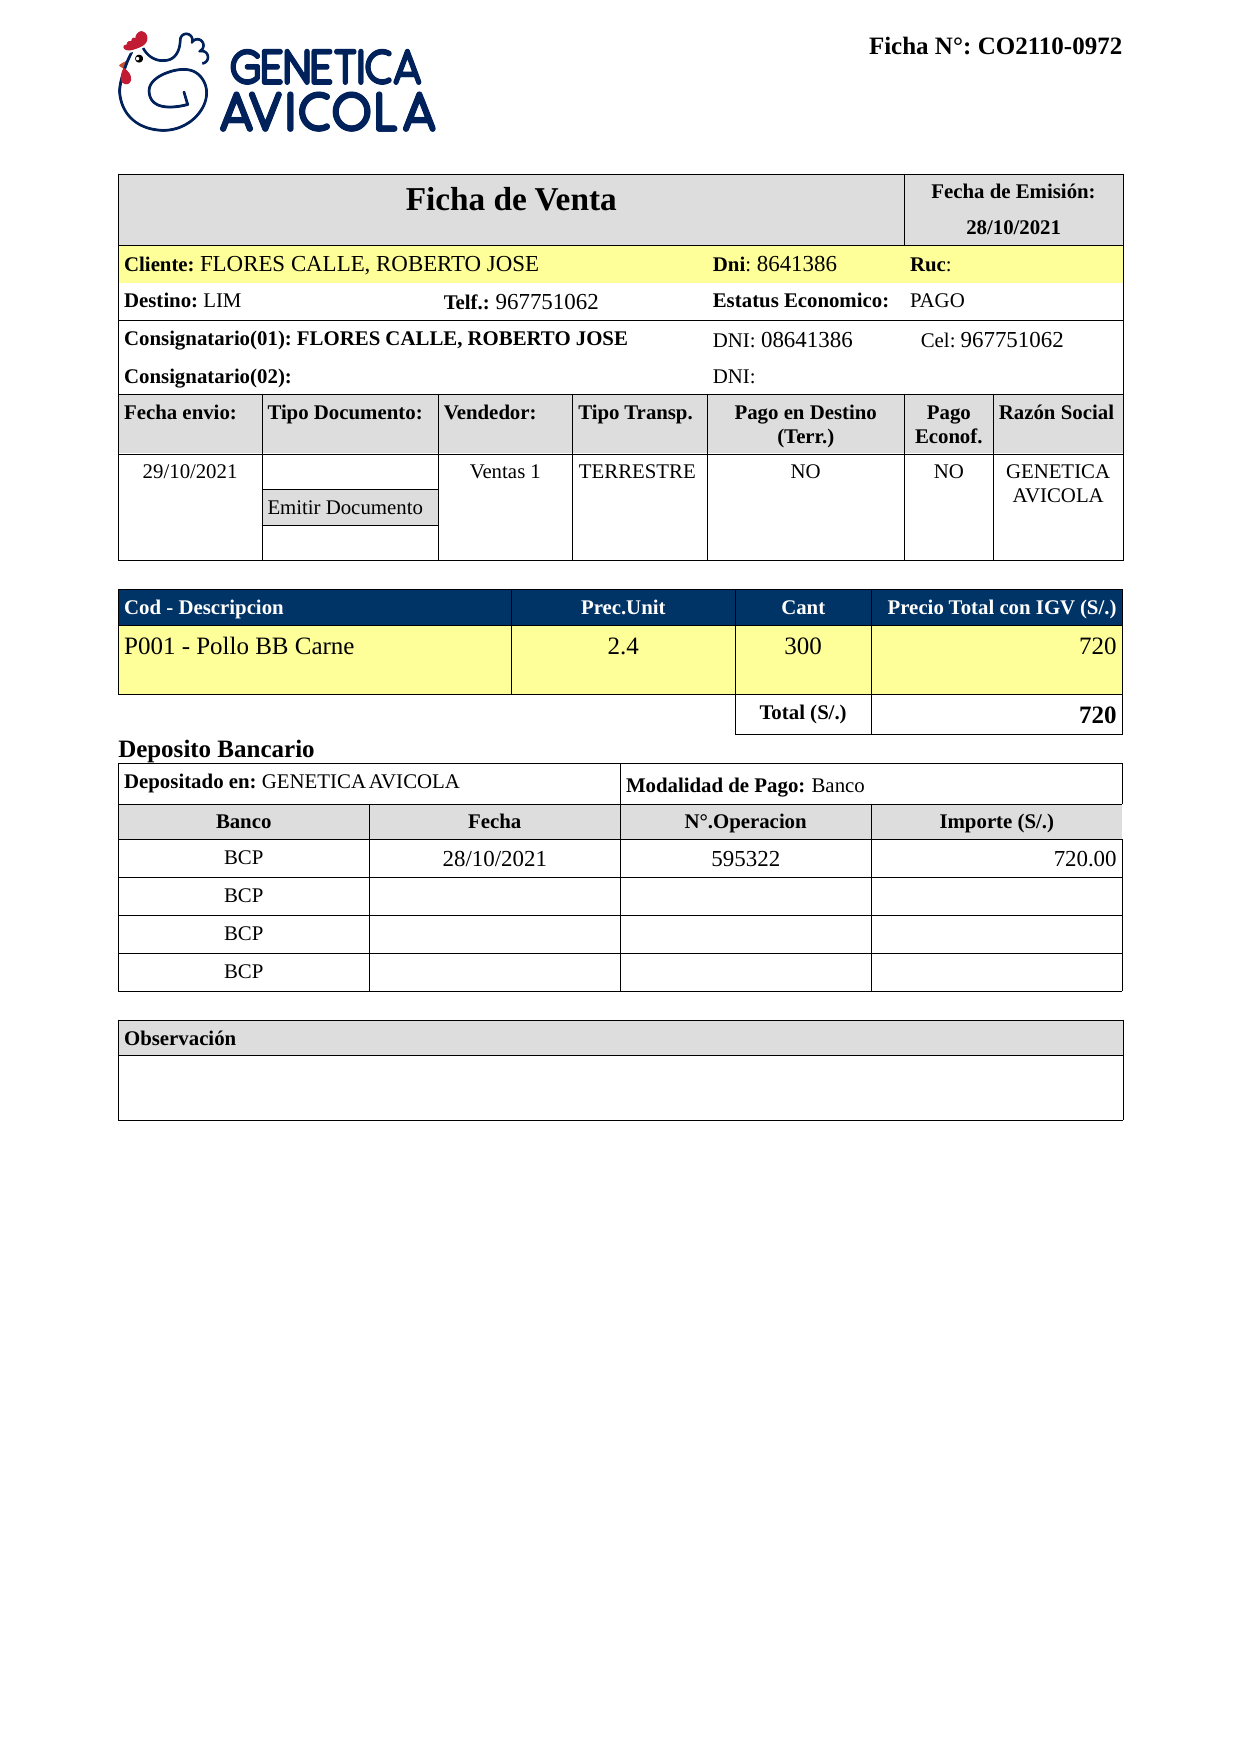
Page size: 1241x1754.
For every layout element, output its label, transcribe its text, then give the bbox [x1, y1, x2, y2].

table_cell Cliente: FLORES CALLE, ROBERTO JOSE [119, 246, 707, 283]
table_cell 300 [736, 626, 871, 694]
table_cell [872, 954, 1122, 991]
table_cell DNI: [707, 358, 1123, 394]
table_cell Estatus Economico: [707, 283, 904, 320]
table_cell Telf.: 967751062 [438, 283, 707, 320]
table_cell 720.00 [872, 840, 1122, 877]
table_cell BCP [119, 878, 369, 915]
table_cell Importe (S/.) [872, 805, 1122, 839]
table_cell Banco [119, 805, 369, 839]
table_cell [370, 916, 620, 953]
table_cell P001 - Pollo BB Carne [119, 626, 511, 694]
table_cell Ventas 1 [439, 455, 572, 560]
table_cell [621, 916, 871, 953]
picture [118, 31, 436, 132]
table_cell [872, 878, 1122, 915]
table_header Ficha de Venta [119, 175, 904, 245]
table_cell [263, 526, 438, 560]
table_cell TERRESTRE [573, 455, 707, 560]
table_header Fecha de Emisión: [905, 175, 1123, 209]
table_cell 720 [872, 626, 1122, 694]
table_cell [872, 916, 1122, 953]
text Deposito Bancario [118, 734, 1122, 763]
table_cell GENETICA AVICOLA [994, 455, 1123, 560]
table_cell Vendedor: [439, 395, 572, 453]
table_cell DNI: 08641386 [707, 321, 915, 358]
table_cell PAGO [904, 283, 1123, 320]
table_cell [621, 878, 871, 915]
table_header Precio Total con IGV (S/.) [872, 590, 1122, 625]
table_header Modalidad de Pago: Banco [621, 764, 1122, 803]
table_cell N°.Operacion [621, 805, 871, 839]
table_cell Razón Social [994, 395, 1123, 453]
table_cell Dni: 8641386 [707, 246, 904, 283]
table_cell [511, 695, 735, 734]
table_cell BCP [119, 916, 369, 953]
table_cell Fecha envio: [119, 395, 262, 453]
table_header Prec.Unit [512, 590, 735, 625]
table_cell NO [905, 455, 993, 560]
table_cell Emitir Documento [263, 490, 438, 525]
table_header Depositado en: GENETICA AVICOLA [119, 764, 620, 803]
table_cell BCP [119, 840, 369, 877]
table_cell Pago en Destino (Terr.) [708, 395, 904, 453]
table_cell [370, 954, 620, 991]
table_cell [621, 954, 871, 991]
table_cell [119, 1056, 1123, 1119]
table_cell 2.4 [512, 626, 735, 694]
table_cell Fecha [370, 805, 620, 839]
table_cell Tipo Documento: [263, 395, 438, 453]
table_cell Tipo Transp. [573, 395, 707, 453]
table_cell Total (S/.) [736, 695, 871, 734]
table_cell [263, 455, 438, 489]
table_cell Consignatario(02): [119, 358, 707, 394]
table_cell 29/10/2021 [119, 455, 262, 560]
table_cell Ruc: [904, 246, 1123, 283]
table_cell 28/10/2021 [905, 209, 1123, 245]
table_cell 595322 [621, 840, 871, 877]
table_header Observación [119, 1021, 1123, 1055]
table_cell 28/10/2021 [370, 840, 620, 877]
table_cell NO [708, 455, 904, 560]
table_cell [118, 695, 511, 734]
table_cell Pago Econof. [905, 395, 993, 453]
table_cell BCP [119, 954, 369, 991]
table_cell Cel: 967751062 [915, 321, 1123, 358]
table_header Cant [736, 590, 871, 625]
table_header Cod - Descripcion [119, 590, 511, 625]
table_cell Consignatario(01): FLORES CALLE, ROBERTO JOSE [119, 321, 707, 358]
table_cell Destino: LIM [119, 283, 438, 320]
table_cell 720 [872, 695, 1122, 734]
table_cell [370, 878, 620, 915]
